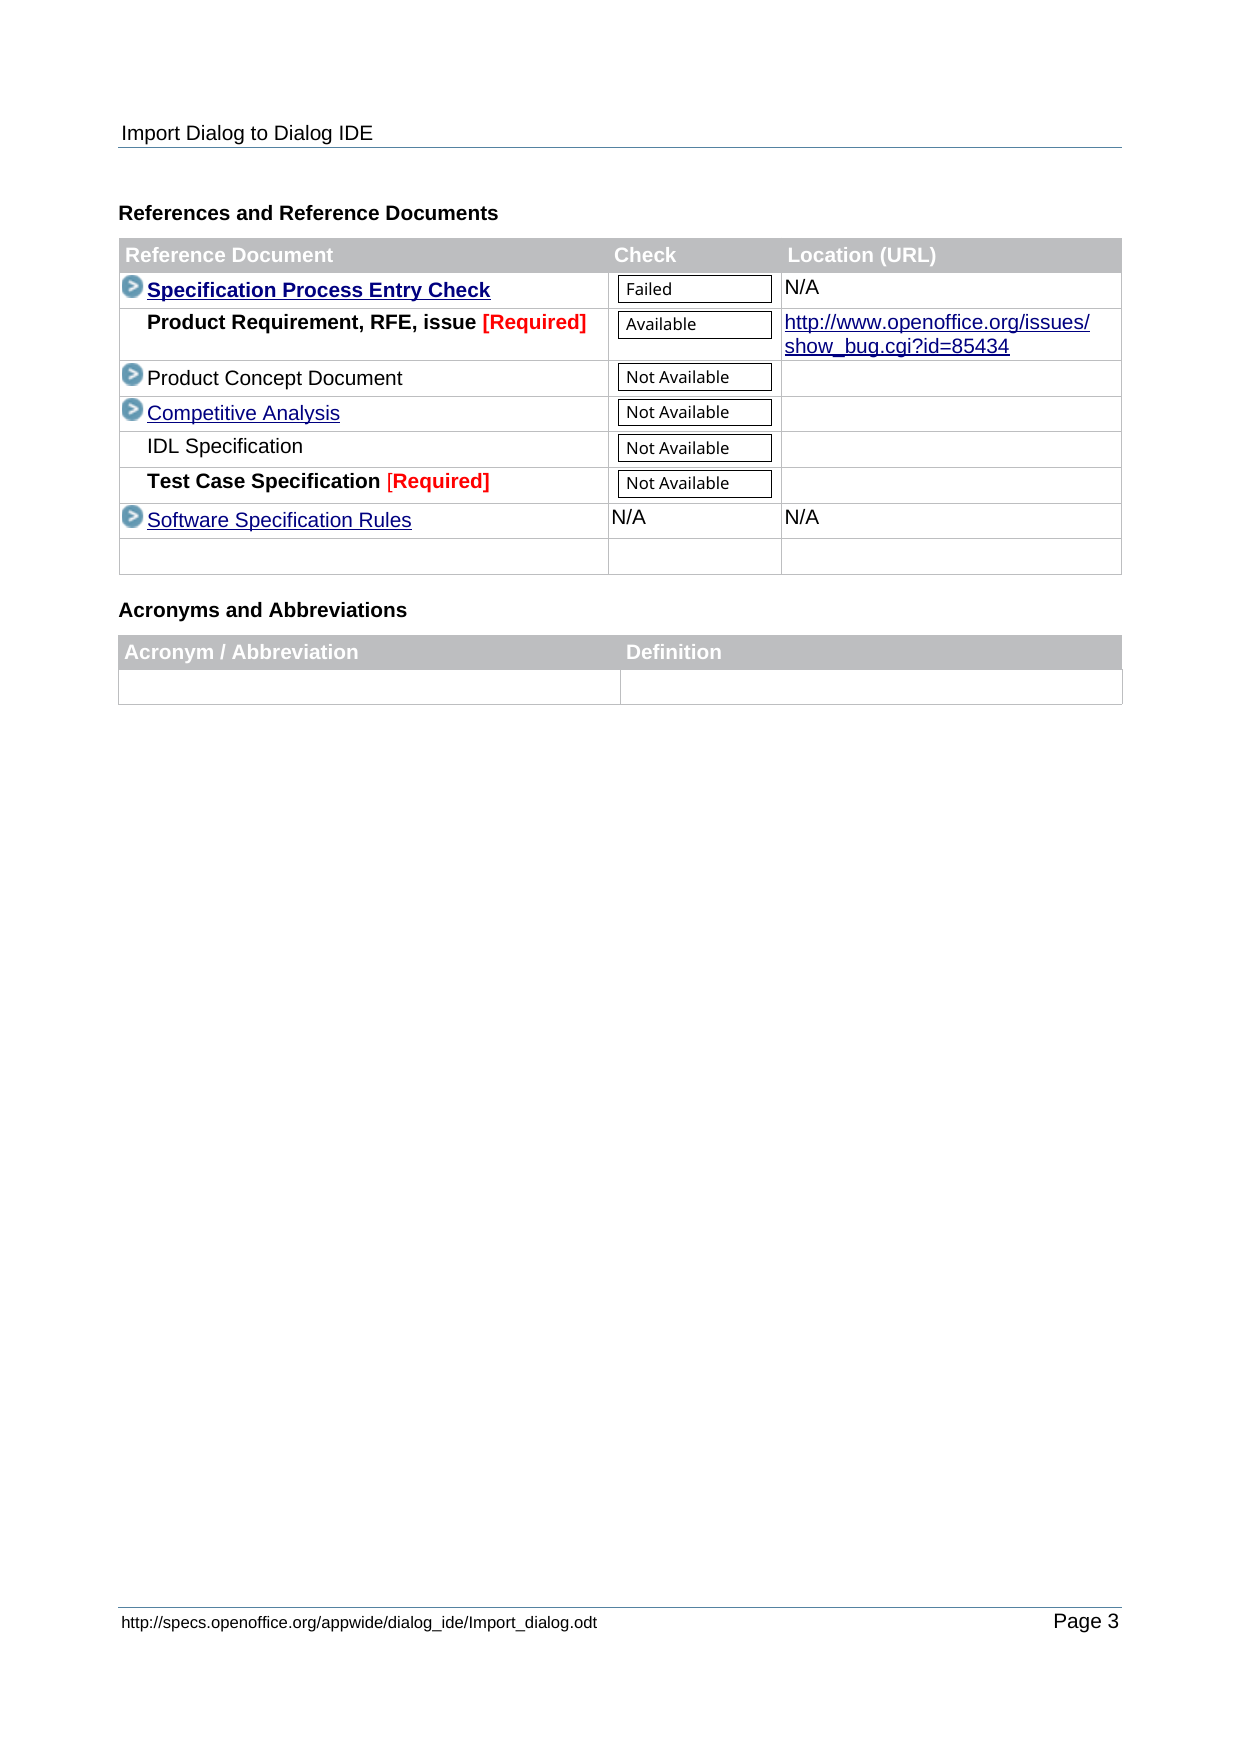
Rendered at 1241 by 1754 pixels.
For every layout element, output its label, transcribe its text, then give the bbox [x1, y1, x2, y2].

table_cell <Please enter location here> [782, 361, 1121, 396]
picture [122, 398, 147, 421]
table_header Definition [620, 635, 1122, 669]
table_cell IDL Specification [120, 432, 608, 467]
table_cell Specification Process Entry Check [120, 273, 608, 308]
table_cell Software Specification Rules [120, 504, 608, 538]
table_cell <WYSIWYG> [119, 670, 620, 704]
table_cell [609, 361, 781, 396]
table_cell <Please enter location here> [782, 468, 1121, 503]
table_cell Competitive Analysis [120, 397, 608, 431]
table_cell Test Case Specification [Required] [120, 468, 608, 503]
table_cell <Other, e.g. references to related specs> [120, 539, 608, 574]
picture [122, 505, 147, 528]
table_cell N/A [782, 273, 1121, 308]
table_cell Product Concept Document [120, 361, 608, 396]
table_header Location (URL) [782, 238, 1122, 273]
table_cell N/A [782, 504, 1121, 538]
table_header Acronym / Abbreviation [118, 635, 620, 669]
table_cell <What You See Is What You Get> [621, 670, 1122, 704]
table_cell <Please enter location here> [782, 397, 1121, 431]
picture [122, 363, 147, 386]
table_cell [609, 309, 781, 360]
table_cell http://www.openoffice.org/issues/show_bug.cgi?id=85434 [782, 309, 1121, 360]
table_cell <Please enter location here> [782, 432, 1121, 467]
table_header Reference Document [119, 238, 608, 273]
table_cell [609, 468, 781, 503]
table_header Check [609, 238, 781, 273]
table_cell [609, 432, 781, 467]
table_cell [782, 539, 1121, 574]
table_cell Product Requirement, RFE, issue [Required] [120, 309, 608, 360]
table_cell [609, 397, 781, 431]
table_cell [609, 539, 781, 574]
table_cell N/A [609, 504, 781, 538]
subtitle Acronyms and Abbreviations [118, 599, 1122, 622]
picture [122, 275, 147, 298]
table_cell [609, 273, 781, 308]
subtitle References and Reference Documents [118, 202, 1122, 225]
